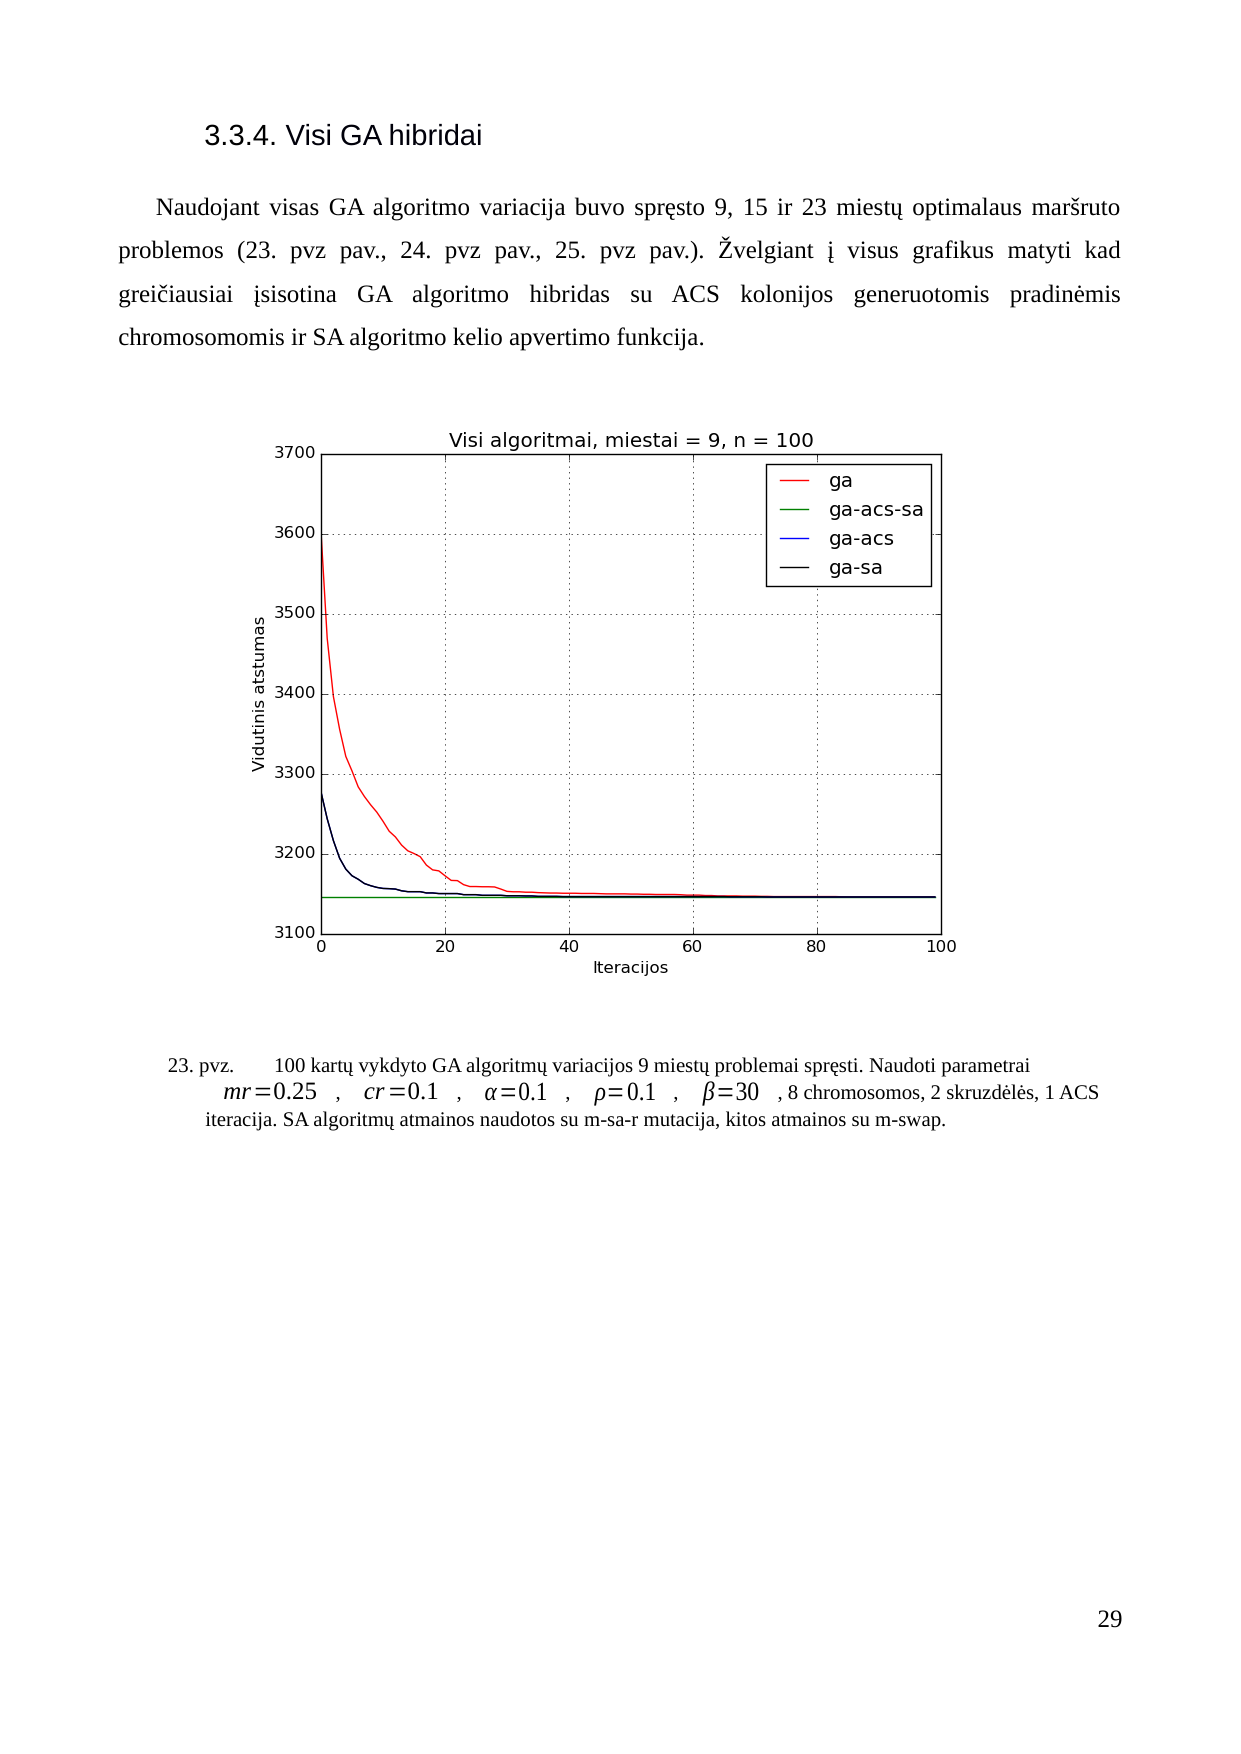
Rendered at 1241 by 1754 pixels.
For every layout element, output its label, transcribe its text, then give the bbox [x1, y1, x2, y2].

picture [221, 394, 1019, 993]
table_cell 100 kartų vykdyto GA algoritmų variacijos 9 miestų problemai spręsti. Naudoti parametrai , , , , , 8 chromosomos, 2 skruzdėlės, 1 ACS iteracija. SA algoritmų atmainos naudotos su m-sa-r mutacija, kitos atmainos su m-swap. [118, 1035, 1122, 1149]
text Naudojant visas GA algoritmo variacija buvo spręsto 9, 15 ir 23 miestų optimalaus maršruto problemos (23 pav., 24 pav., 25 pav.). Žvelgiant į visus grafikus matyti kad greičiausiai įsisotina GA algoritmo hibridas su ACS kolonijos generuotomis pradinėmis chromosomomis ir SA algoritmo kelio apvertimo funkcija. [118, 192, 1122, 351]
table_header [118, 389, 1122, 394]
table_header [118, 395, 1122, 1035]
subtitle Visi GA hibridai [118, 118, 1122, 152]
